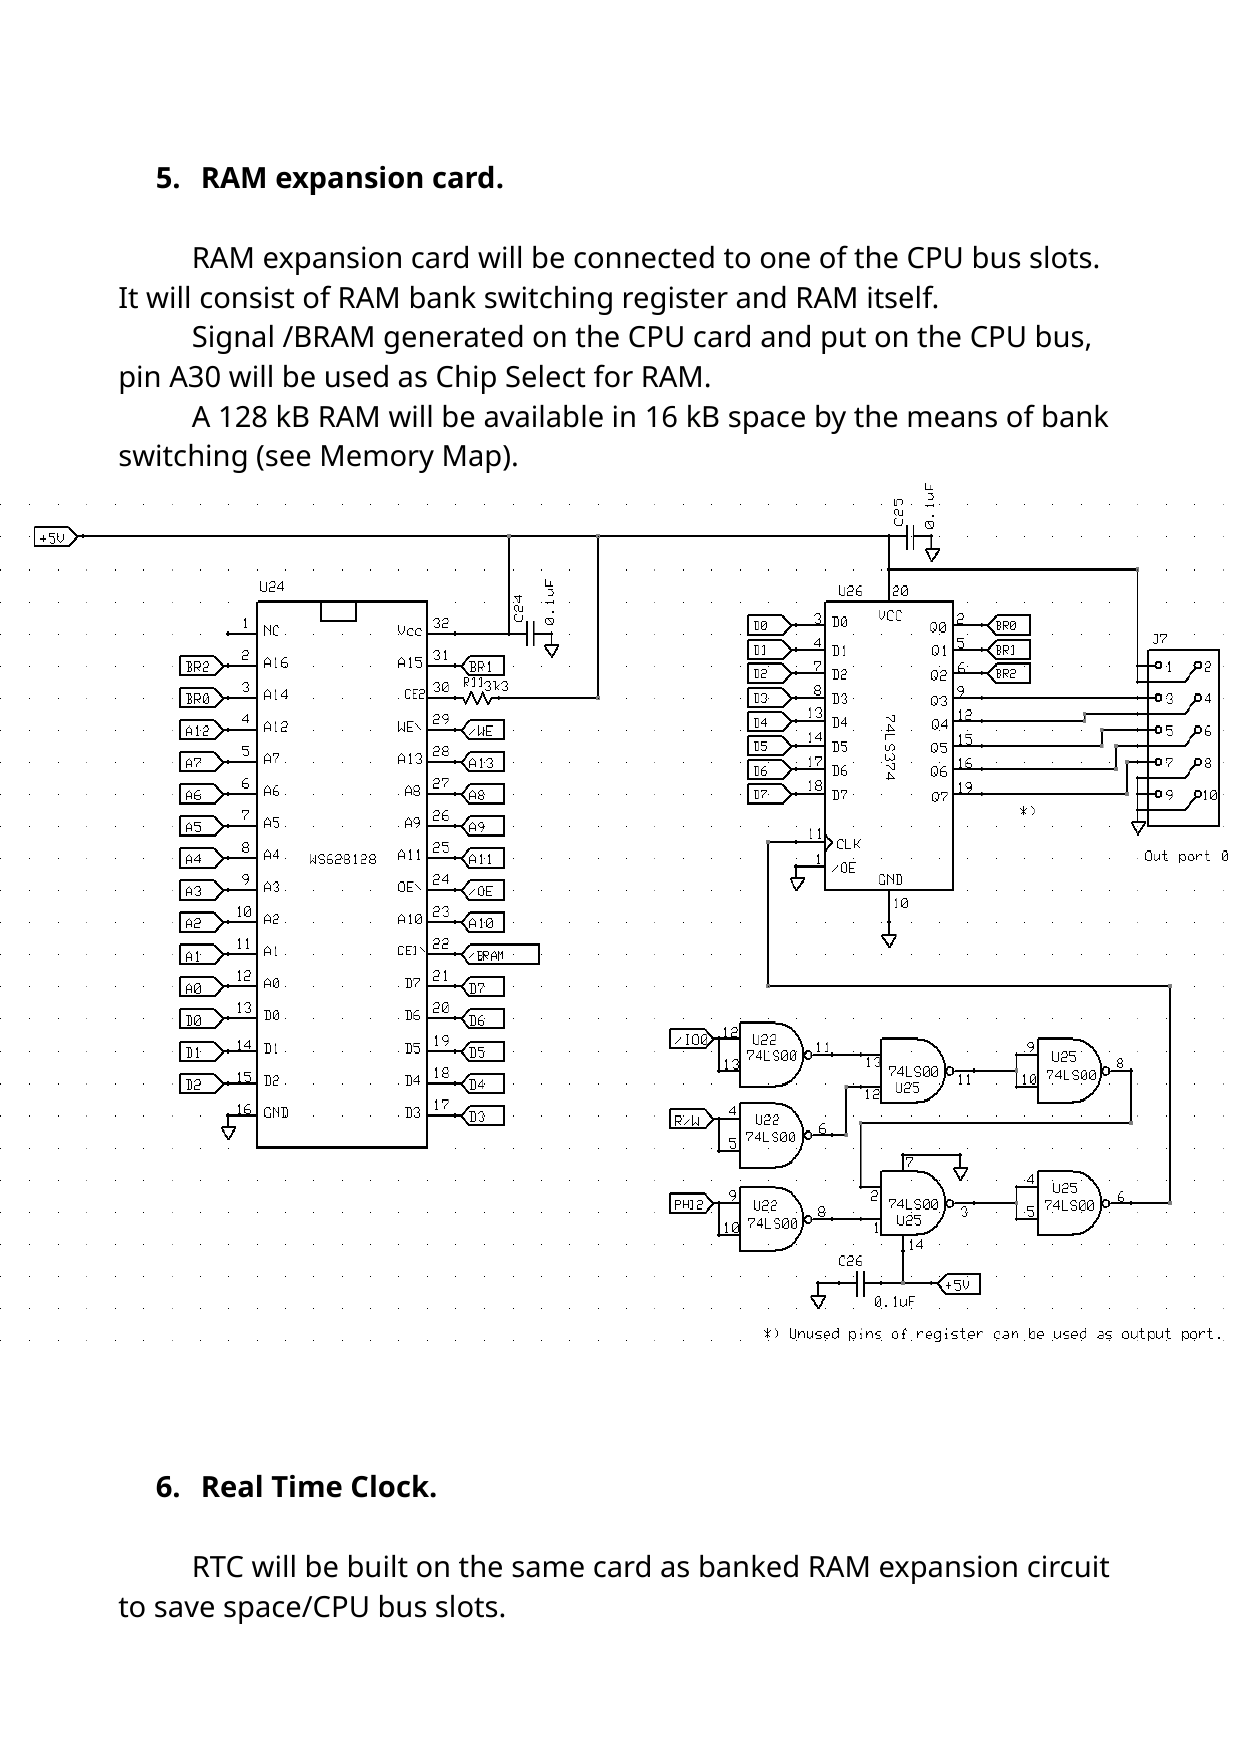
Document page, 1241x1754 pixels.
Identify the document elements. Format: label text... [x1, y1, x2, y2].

list RAM expansion card. [156, 158, 1122, 197]
text RTC will be built on the same card as banked RAM expansion circuit to save space/CPU bus slots. [118, 1546, 1122, 1626]
list Real Time Clock. [156, 1467, 1122, 1506]
text Signal /BRAM generated on the CPU card and put on the CPU bus, pin A30 will be used as Chip Select for RAM. [118, 317, 1122, 396]
text A 128 kB RAM will be available in 16 kB space by the means of bank switching (see Memory Map). [118, 396, 1122, 475]
text RAM expansion card will be connected to one of the CPU bus slots. It will consist of RAM bank switching register and RAM itself. [118, 237, 1122, 317]
